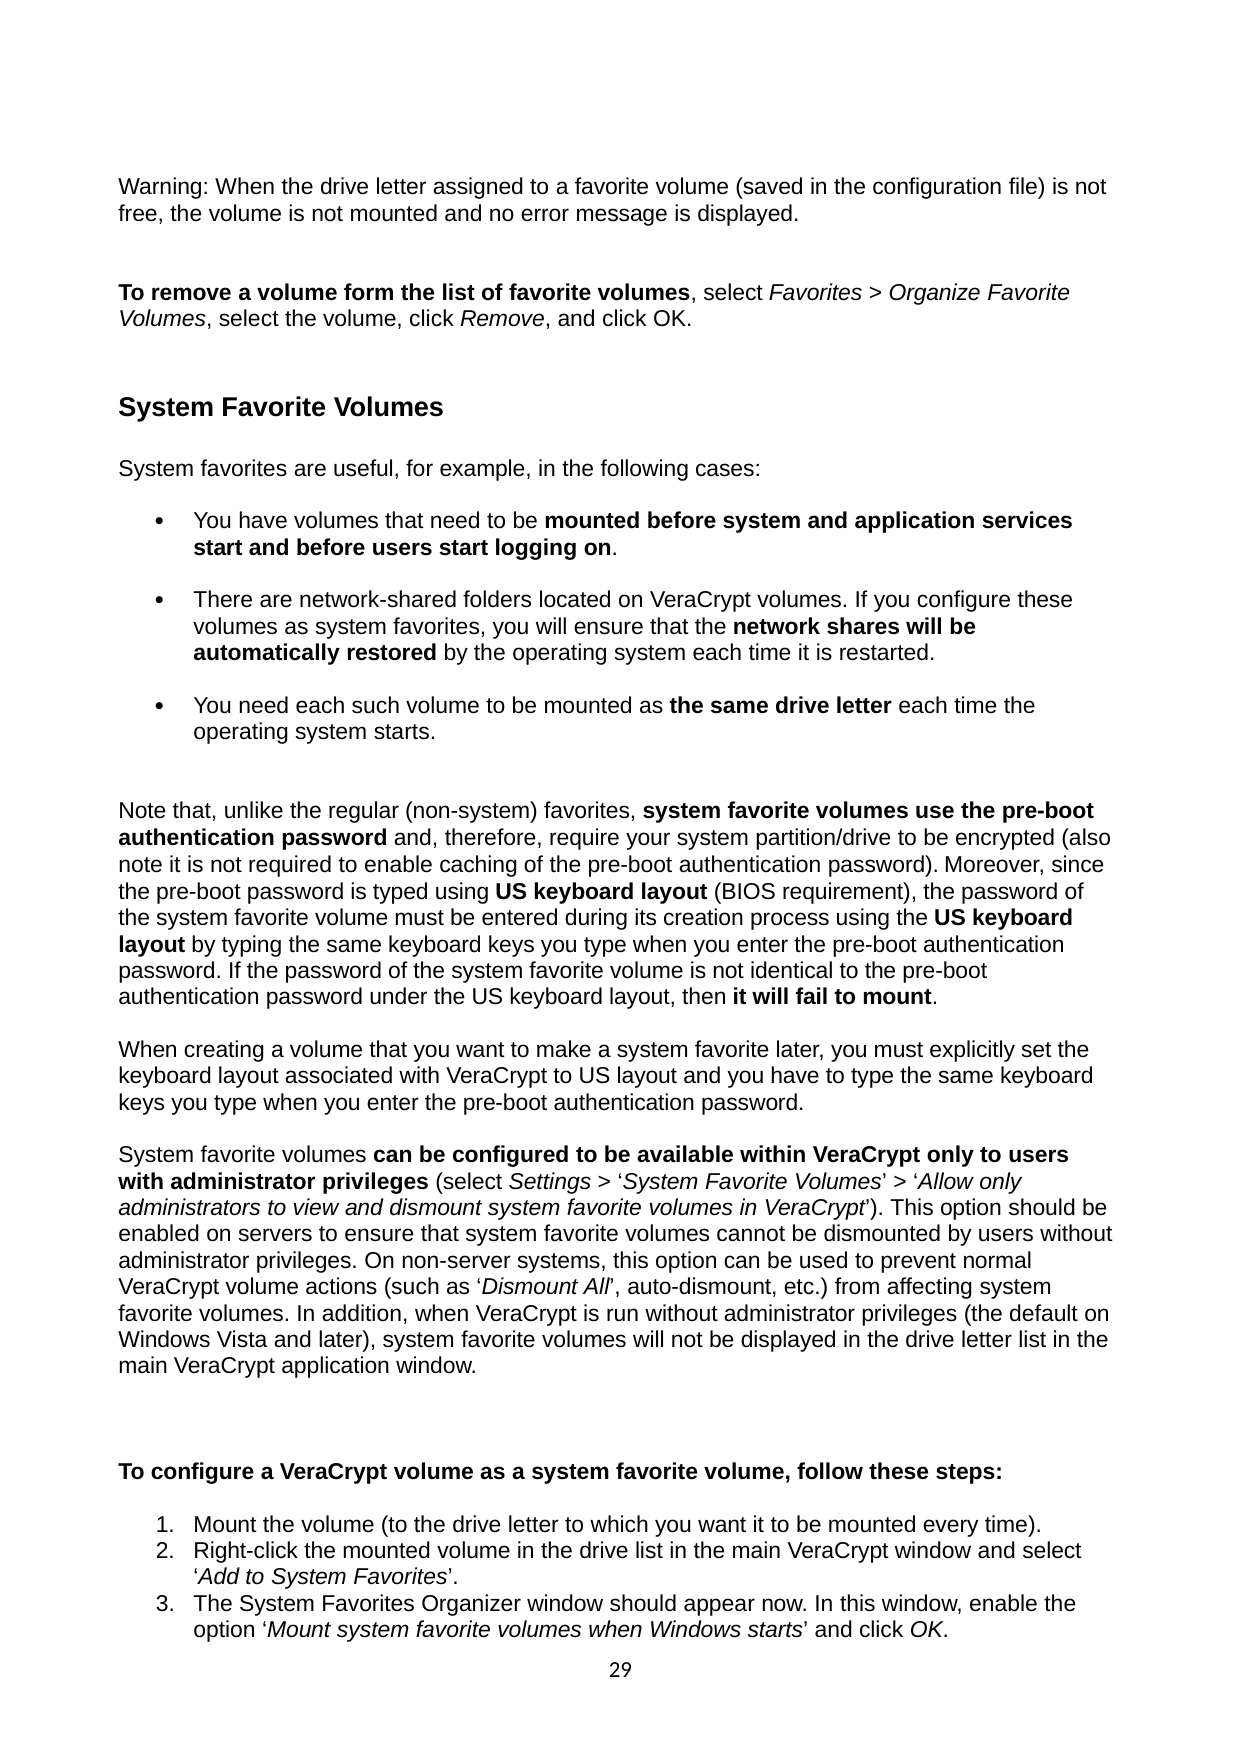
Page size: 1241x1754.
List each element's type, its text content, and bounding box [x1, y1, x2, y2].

list There are network-shared folders located on VeraCrypt volumes. If you configure these volumes as system favorites, you will ensure that the network shares will be automatically restored by the operating system each time it is restarted. [156, 586, 1082, 665]
text System favorite volumes can be configured to be available within VeraCrypt only to users with administrator privileges (select Settings > ‘System Favorite Volumes’ > ‘Allow only administrators to view and dismount system favorite volumes in VeraCrypt’). This option should be enabled on servers to ensure that system favorite volumes cannot be dismounted by users without administrator privileges. On non-server systems, this option can be used to prevent normal VeraCrypt volume actions (such as ‘Dismount All’, auto-dismount, etc.) from affecting system favorite volumes. In addition, when VeraCrypt is run without administrator privileges (the default on Windows Vista and later), system favorite volumes will not be displayed in the drive letter list in the main VeraCrypt application window. [118, 1141, 1112, 1378]
text Note that, unlike the regular (non-system) favorites, system favorite volumes use the pre-boot authentication password and, therefore, require your system partition/drive to be encrypted (also note it is not required to enable caching of the pre-boot authentication password). Moreover, since the pre-boot password is typed using US keyboard layout (BIOS requirement), the password of the system favorite volume must be entered during its creation process using the US keyboard layout by typing the same keyboard keys you type when you enter the pre-boot authentication password. If the password of the system favorite volume is not identical to the pre-boot authentication password under the US keyboard layout, then it will fail to mount. [118, 797, 1116, 1009]
list Right-click the mounted volume in the drive list in the main VeraCrypt window and select ‘Add to System Favorites’. [156, 1537, 1082, 1590]
text Warning: When the drive letter assigned to a favorite volume (saved in the configuration file) is not free, the volume is not mounted and no error message is displayed. [118, 173, 1115, 226]
text System favorites are useful, for example, in the following cases: [118, 454, 1134, 481]
text To remove a volume form the list of favorite volumes, select Favorites > Organize Favorite Volumes, select the volume, click Remove, and click OK. [118, 279, 1115, 331]
list You need each such volume to be mounted as the same drive letter each time the operating system starts. [156, 692, 1045, 744]
list You have volumes that need to be mounted before system and application services start and before users start logging on. [156, 507, 1078, 560]
subtitle To configure a VeraCrypt volume as a system favorite volume, follow these steps: [118, 1458, 1134, 1484]
list Mount the volume (to the drive letter to which you want it to be mounted every time). [156, 1511, 1134, 1537]
subtitle System Favorite Volumes [118, 391, 1134, 422]
text When creating a volume that you want to make a system favorite later, you must explicitly set the keyboard layout associated with VeraCrypt to US layout and you have to type the same keyboard keys you type when you enter the pre-boot authentication password. [118, 1036, 1116, 1115]
list The System Favorites Organizer window should appear now. In this window, enable the option ‘Mount system favorite volumes when Windows starts’ and click OK. [156, 1590, 1078, 1642]
